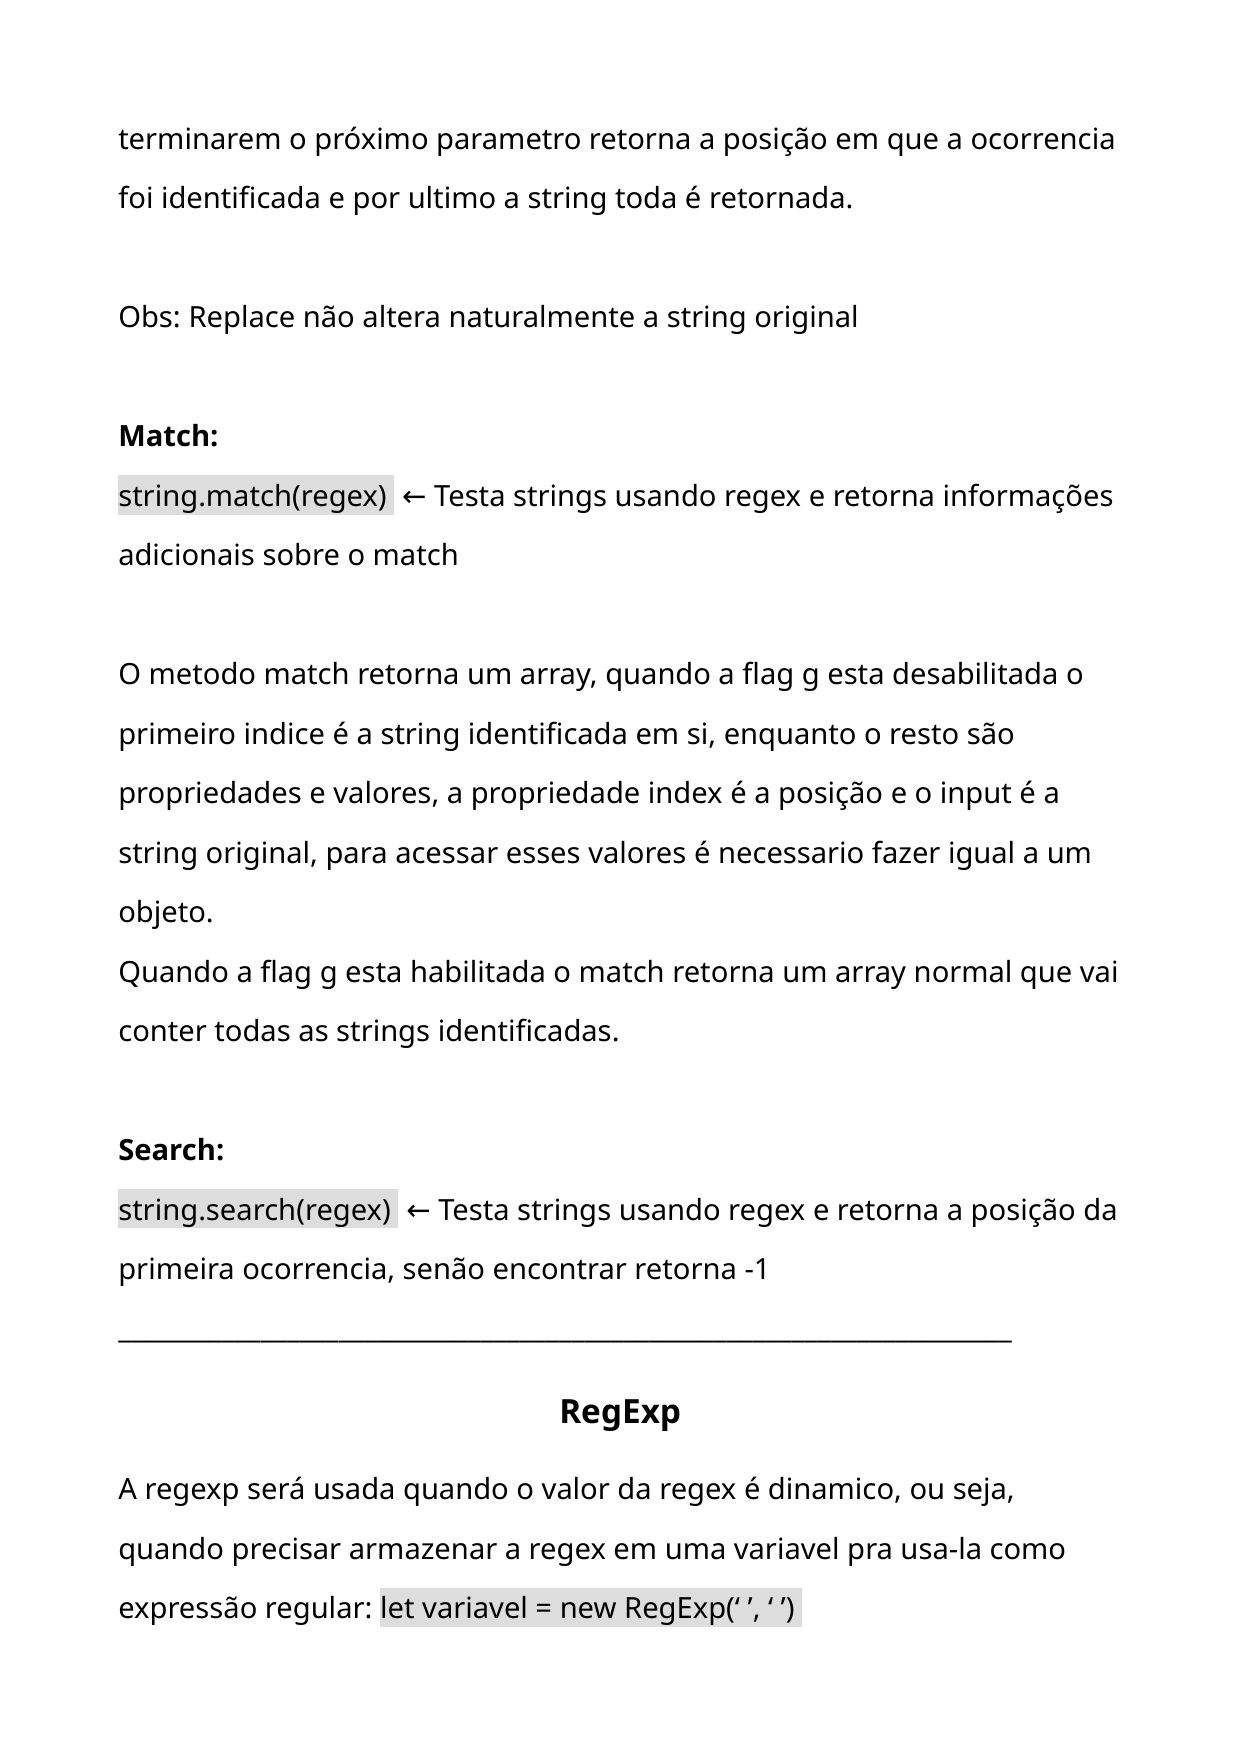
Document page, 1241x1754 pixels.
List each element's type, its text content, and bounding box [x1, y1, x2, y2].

text string.search(regex) ← Testa strings usando regex e retorna a posição da primeira ocorrencia, senão encontrar retorna -1 [118, 1189, 1122, 1288]
text terminarem o próximo parametro retorna a posição em que a ocorrencia foi identificada e por ultimo a string toda é retornada. [118, 118, 1122, 217]
text A regexp será usada quando o valor da regex é dinamico, ou seja, quando precisar armazenar a regex em uma variavel pra usa-la como expressão regular: let variavel = new RegExp(‘ ’, ‘ ’) [118, 1469, 1122, 1627]
subtitle RegExp [118, 1388, 1122, 1433]
text Search: [118, 1129, 1122, 1169]
text _____________________________________________________________________ [118, 1308, 1122, 1347]
text Match: [118, 416, 1122, 455]
text Obs: Replace não altera naturalmente a string original [118, 297, 1122, 336]
text string.match(regex) ← Testa strings usando regex e retorna informações adicionais sobre o match [118, 475, 1122, 574]
text Quando a flag g esta habilitada o match retorna um array normal que vai conter todas as strings identificadas. [118, 951, 1122, 1050]
text O metodo match retorna um array, quando a flag g esta desabilitada o primeiro indice é a string identificada em si, enquanto o resto são propriedades e valores, a propriedade index é a posição e o input é a string original, para acessar esses valores é necessario fazer igual a um objeto. [118, 653, 1122, 931]
